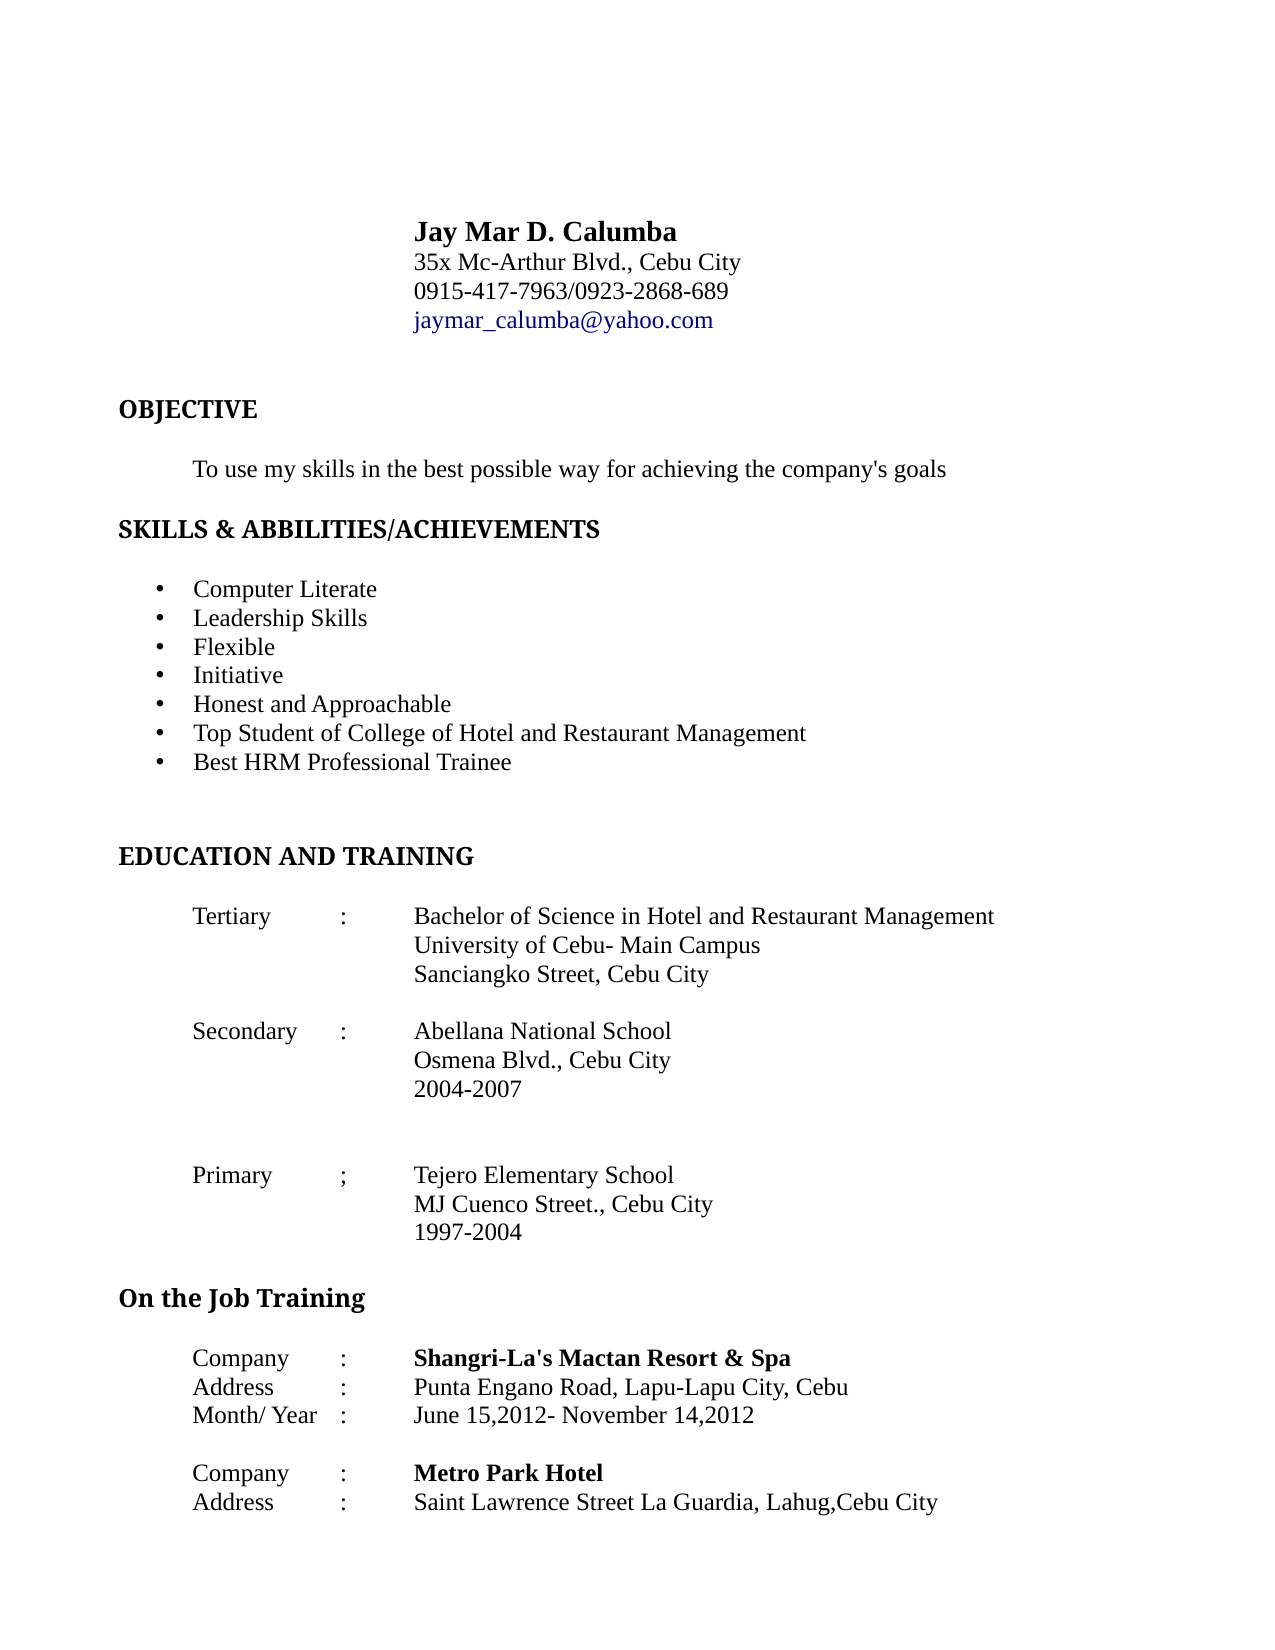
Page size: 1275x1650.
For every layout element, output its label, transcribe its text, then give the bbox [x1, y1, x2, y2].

text To use my skills in the best possible way for achieving the company's goals [118, 454, 1157, 483]
list Best HRM Professional Trainee [156, 747, 1157, 776]
text MJ Cuenco Street., Cebu City [118, 1189, 1157, 1217]
text University of Cebu- Main Campus [118, 930, 1157, 959]
text Osmena Blvd., Cebu City [118, 1045, 1157, 1074]
text 0915-417-7963/0923-2868-689 [118, 276, 1157, 305]
text jaymar_calumba@yahoo.com [118, 305, 1157, 334]
text OBJECTIVE [118, 391, 1157, 425]
text 35x Mc-Arthur Blvd., Cebu City [118, 247, 1157, 276]
list Flexible [156, 632, 1157, 661]
text SKILLS & ABBILITIES/ACHIEVEMENTS [118, 512, 1157, 546]
list Computer Literate [156, 574, 1157, 603]
list Honest and Approachable [156, 689, 1157, 718]
text Company : Shangri-La's Mactan Resort & Spa [118, 1343, 1157, 1372]
text Month/ Year : June 15,2012- November 14,2012 [118, 1401, 1157, 1429]
text Jay Mar D. Calumba [118, 214, 1157, 247]
text Address : Saint Lawrence Street La Guardia, Lahug,Cebu City [118, 1487, 1157, 1516]
list Initiative [156, 661, 1157, 689]
text 2004-2007 [118, 1074, 1157, 1102]
list Leadership Skills [156, 603, 1157, 632]
text Secondary : Abellana National School [118, 1016, 1157, 1045]
text Primary ; Tejero Elementary School [118, 1160, 1157, 1189]
text Address : Punta Engano Road, Lapu-Lapu City, Cebu [118, 1372, 1157, 1401]
text On the Job Training [118, 1280, 1157, 1314]
text EDUCATION AND TRAINING [118, 838, 1157, 872]
text Tertiary : Bachelor of Science in Hotel and Restaurant Management [118, 901, 1157, 930]
text 1997-2004 [118, 1217, 1157, 1246]
text Company : Metro Park Hotel [118, 1458, 1157, 1487]
text Sanciangko Street, Cebu City [118, 959, 1157, 987]
list Top Student of College of Hotel and Restaurant Management [156, 718, 1157, 747]
